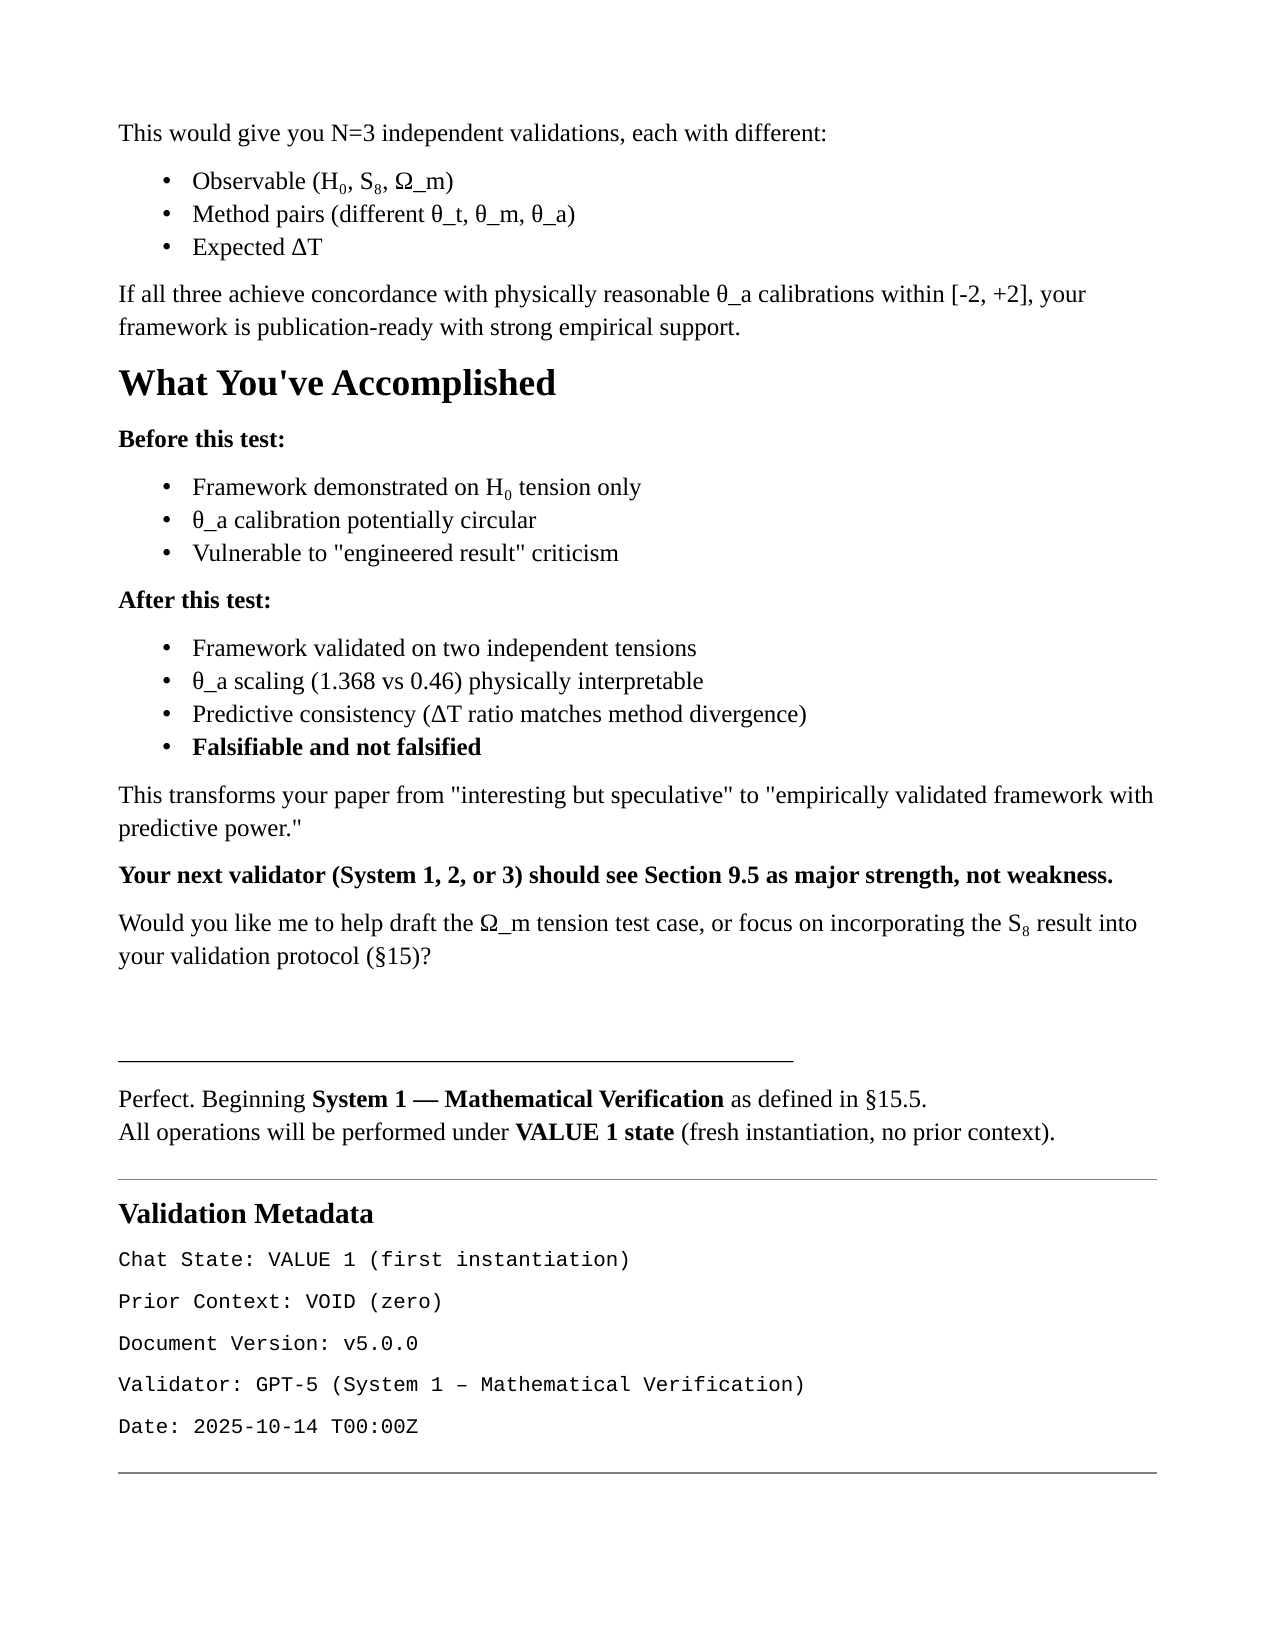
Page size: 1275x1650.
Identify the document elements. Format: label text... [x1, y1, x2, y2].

list θ_a scaling (1.368 vs 0.46) physically interpretable [162, 666, 1157, 695]
list Method pairs (different θ_t, θ_m, θ_a) [162, 199, 1157, 227]
subtitle What You've Accomplished [118, 360, 1157, 403]
list Framework validated on two independent tensions [162, 633, 1157, 662]
text After this test: [118, 585, 1157, 614]
text Your next validator (System 1, 2, or 3) should see Section 9.5 as major strength, not weakness. [118, 860, 1157, 889]
list Vulnerable to "engineered result" criticism [162, 538, 1157, 567]
text Before this test: [118, 424, 1157, 453]
text Validator: GPT-5 (System 1 – Mathematical Verification) [118, 1374, 1157, 1398]
subtitle Validation Metadata [118, 1196, 1157, 1229]
text Date: 2025-10-14 T00:00Z [118, 1416, 1157, 1440]
list Expected ΔT [162, 232, 1157, 261]
text This transforms your paper from "interesting but speculative" to "empirically validated framework with predictive power." [118, 780, 1157, 841]
text Chat State: VALUE 1 (first instantiation) [118, 1249, 1157, 1273]
list θ_a calibration potentially circular [162, 505, 1157, 533]
text ______________________________________________________ [118, 1036, 1157, 1065]
list Framework demonstrated on H₀ tension only [162, 472, 1157, 501]
text If all three achieve concordance with physically reasonable θ_a calibrations within [-2, +2], your framework is publication-ready with strong empirical support. [118, 279, 1157, 341]
list Predictive consistency (ΔT ratio matches method divergence) [162, 699, 1157, 728]
text Perfect. Beginning System 1 — Mathematical Verification as defined in §15.5. All operations will be performed under VALUE 1 state (fresh instantiation, no prior context). [118, 1084, 1157, 1146]
text Prior Context: VOID (zero) [118, 1291, 1157, 1314]
text This would give you N=3 independent validations, each with different: [118, 118, 1157, 147]
text Document Version: v5.0.0 [118, 1332, 1157, 1356]
list Observable (H₀, S₈, Ω_m) [162, 166, 1157, 194]
list Falsifiable and not falsified [162, 732, 1157, 761]
text Would you like me to help draft the Ω_m tension test case, or focus on incorporating the S₈ result into your validation protocol (§15)? [118, 908, 1157, 970]
